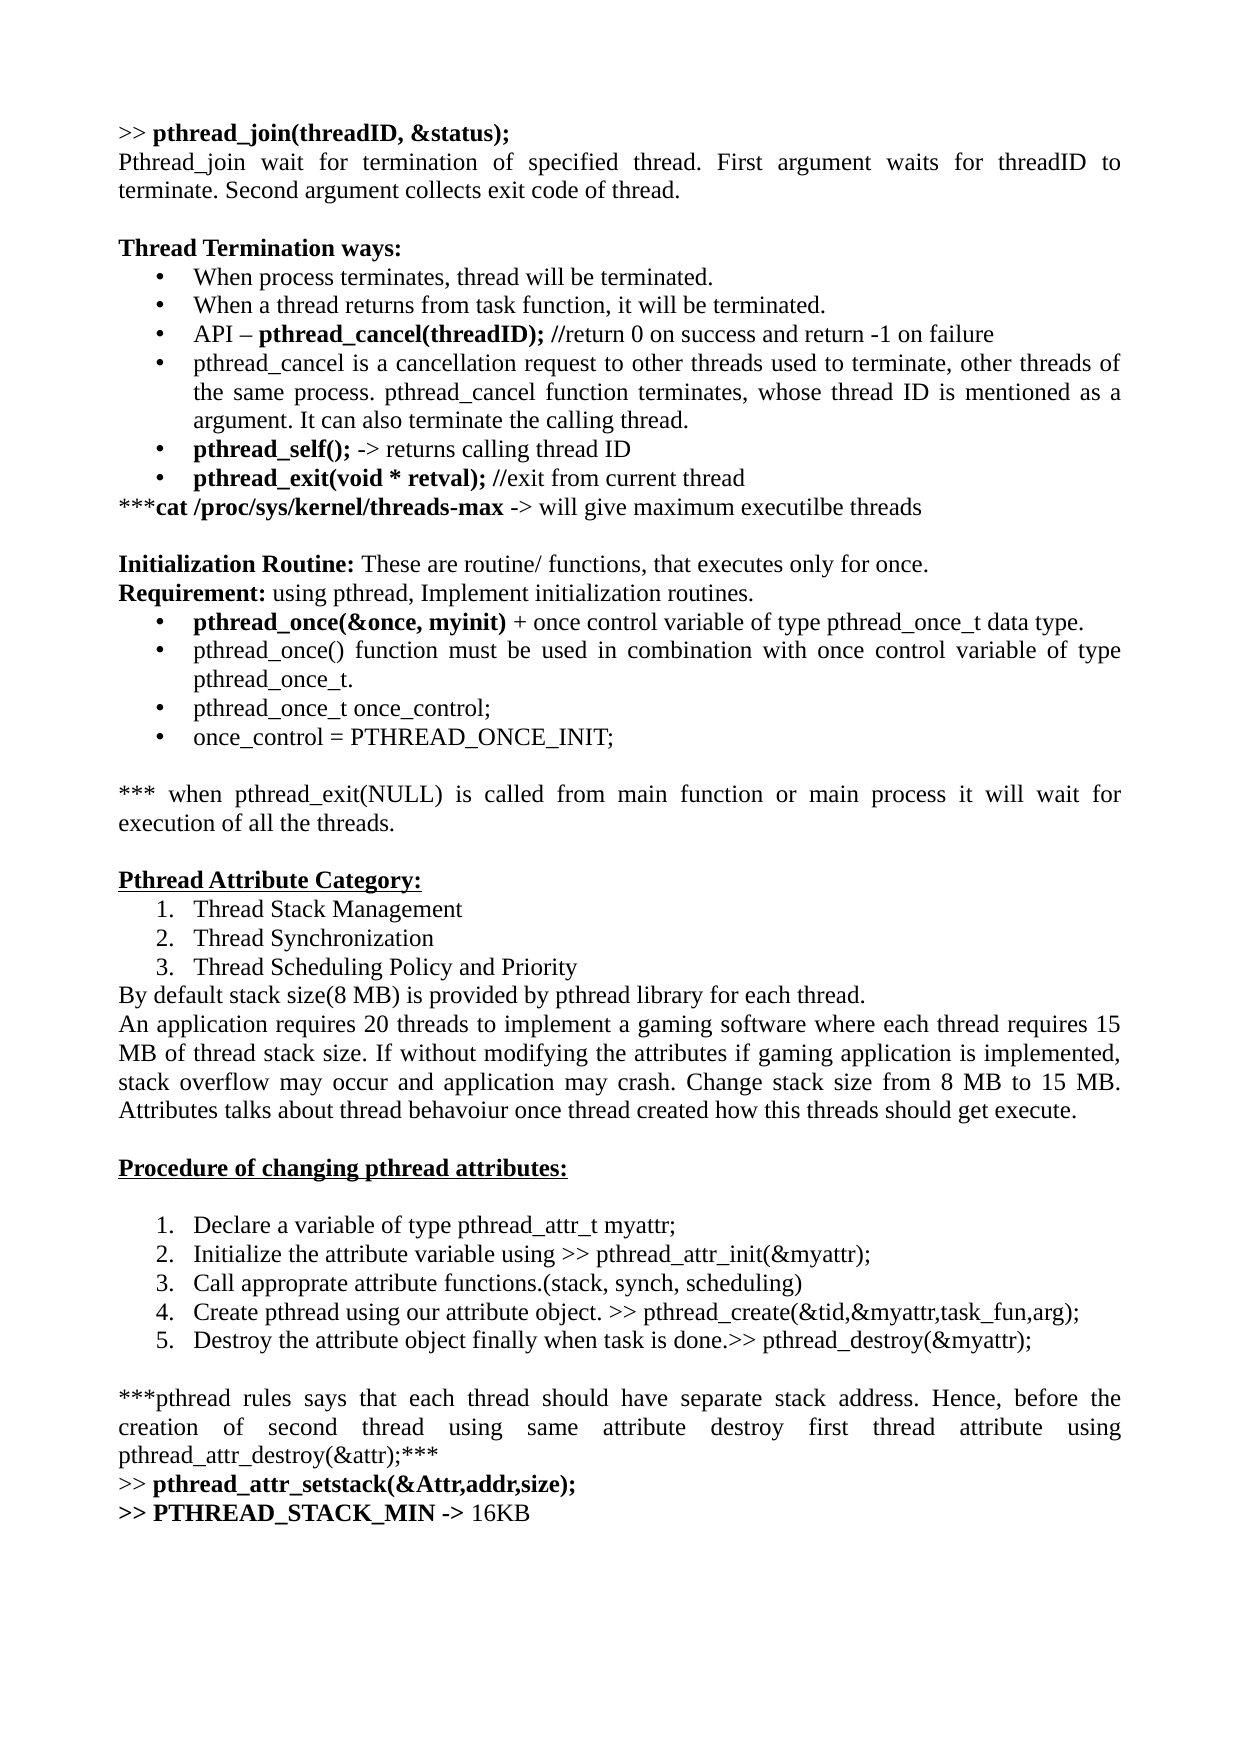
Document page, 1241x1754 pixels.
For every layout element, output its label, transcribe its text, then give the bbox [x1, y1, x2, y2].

list Call approprate attribute functions.(stack, synch, scheduling) [156, 1268, 1122, 1297]
list pthread_once_t once_control; [156, 693, 1122, 722]
text >> PTHREAD_STACK_MIN -> 16KB [118, 1498, 1122, 1527]
text By default stack size(8 MB) is provided by pthread library for each thread. [118, 981, 1122, 1009]
list Thread Synchronization [156, 923, 1122, 952]
text Thread Termination ways: [118, 233, 1122, 262]
list Declare a variable of type pthread_attr_t myattr; [156, 1211, 1122, 1239]
list When process terminates, thread will be terminated. [156, 262, 1122, 291]
text ***cat /proc/sys/kernel/threads-max -> will give maximum executilbe threads [118, 492, 1122, 521]
text ***pthread rules says that each thread should have separate stack address. Hence, before the creation of second thread using same attribute destroy first thread attribute using pthread_attr_destroy(&attr);*** [118, 1383, 1122, 1469]
text *** when pthread_exit(NULL) is called from main function or main process it will wait for execution of all the threads. [118, 779, 1122, 837]
list API – pthread_cancel(threadID); //return 0 on success and return -1 on failure [156, 319, 1122, 348]
text Requirement: using pthread, Implement initialization routines. [118, 578, 1122, 607]
text >> pthread_join(threadID, &status); [118, 118, 1122, 147]
text Initialization Routine: These are routine/ functions, that executes only for once. [118, 549, 1122, 578]
text Pthread Attribute Category: [118, 866, 1122, 894]
list Thread Stack Management [156, 894, 1122, 923]
text An application requires 20 threads to implement a gaming software where each thread requires 15 MB of thread stack size. If without modifying the attributes if gaming application is implemented, stack overflow may occur and application may crash. Change stack size from 8 MB to 15 MB. Attributes talks about thread behavoiur once thread created how this threads should get execute. [118, 1009, 1122, 1124]
text Procedure of changing pthread attributes: [118, 1153, 1122, 1182]
list pthread_cancel is a cancellation request to other threads used to terminate, other threads of the same process. pthread_cancel function terminates, whose thread ID is mentioned as a argument. It can also terminate the calling thread. [156, 348, 1122, 434]
text >> pthread_attr_setstack(&Attr,addr,size); [118, 1469, 1122, 1498]
list pthread_once() function must be used in combination with once control variable of type pthread_once_t. [156, 636, 1122, 693]
list Destroy the attribute object finally when task is done.>> pthread_destroy(&myattr); [156, 1326, 1122, 1354]
list When a thread returns from task function, it will be terminated. [156, 291, 1122, 319]
list pthread_exit(void * retval); //exit from current thread [156, 463, 1122, 492]
list Create pthread using our attribute object. >> pthread_create(&tid,&myattr,task_fun,arg); [156, 1297, 1122, 1326]
list Initialize the attribute variable using >> pthread_attr_init(&myattr); [156, 1239, 1122, 1268]
list once_control = PTHREAD_ONCE_INIT; [156, 722, 1122, 751]
text Pthread_join wait for termination of specified thread. First argument waits for threadID to terminate. Second argument collects exit code of thread. [118, 147, 1122, 204]
list pthread_once(&once, myinit) + once control variable of type pthread_once_t data type. [156, 607, 1122, 636]
list pthread_self(); -> returns calling thread ID [156, 434, 1122, 463]
list Thread Scheduling Policy and Priority [156, 952, 1122, 981]
